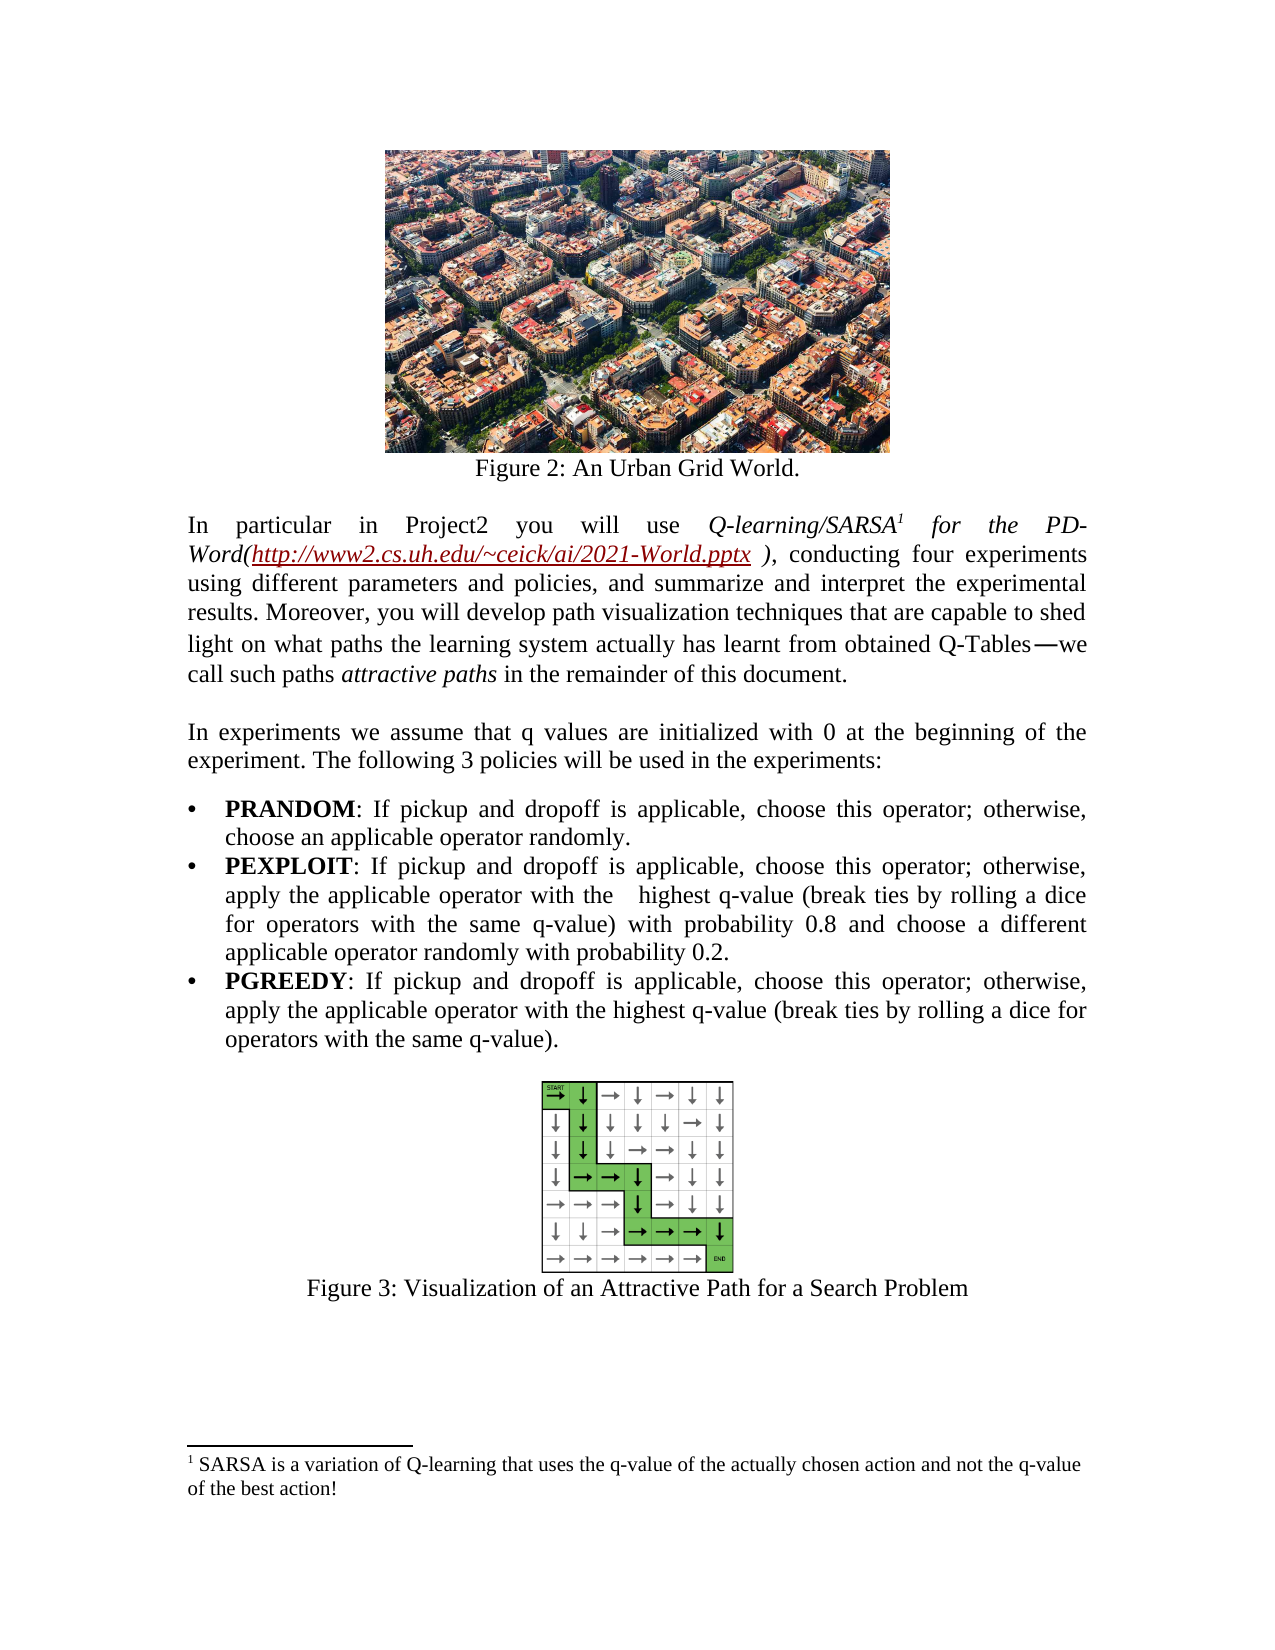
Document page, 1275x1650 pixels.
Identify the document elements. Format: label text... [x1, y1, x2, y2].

list PRANDOM: If pickup and dropoff is applicable, choose this operator; otherwise, choose an applicable operator randomly. [187, 793, 1087, 851]
picture [541, 1081, 734, 1273]
text Figure 2: An Urban Grid World. [187, 453, 1087, 482]
picture [385, 150, 890, 453]
text Figure 3: Visualization of an Attractive Path for a Search Problem [187, 1273, 1087, 1302]
text SARSA is a variation of Q-learning that uses the q-value of the actually chosen action and not the q-value of the best action! [187, 1452, 1087, 1500]
list PEXPLOIT: If pickup and dropoff is applicable, choose this operator; otherwise, apply the applicable operator with the highest q-value (break ties by rolling a dice for operators with the same q-value) with probability 0.8 and choose a different applicable operator randomly with probability 0.2. [187, 851, 1087, 966]
text In particular in Project2 you will use Q-learning/SARSA for the PD-Word(http://www2.cs.uh.edu/~ceick/ai/2021-World.pptx ), conducting four experiments using different parameters and policies, and summarize and interpret the experimental results. Moreover, you will develop path visualization techniques that are capable to shed light on what paths the learning system actually has learnt from obtained Q-Tables—we call such paths attractive paths in the remainder of this document. [187, 510, 1087, 688]
list PGREEDY: If pickup and dropoff is applicable, choose this operator; otherwise, apply the applicable operator with the highest q-value (break ties by rolling a dice for operators with the same q-value). [187, 966, 1087, 1053]
text In experiments we assume that q values are initialized with 0 at the beginning of the experiment. The following 3 policies will be used in the experiments: [187, 717, 1087, 774]
